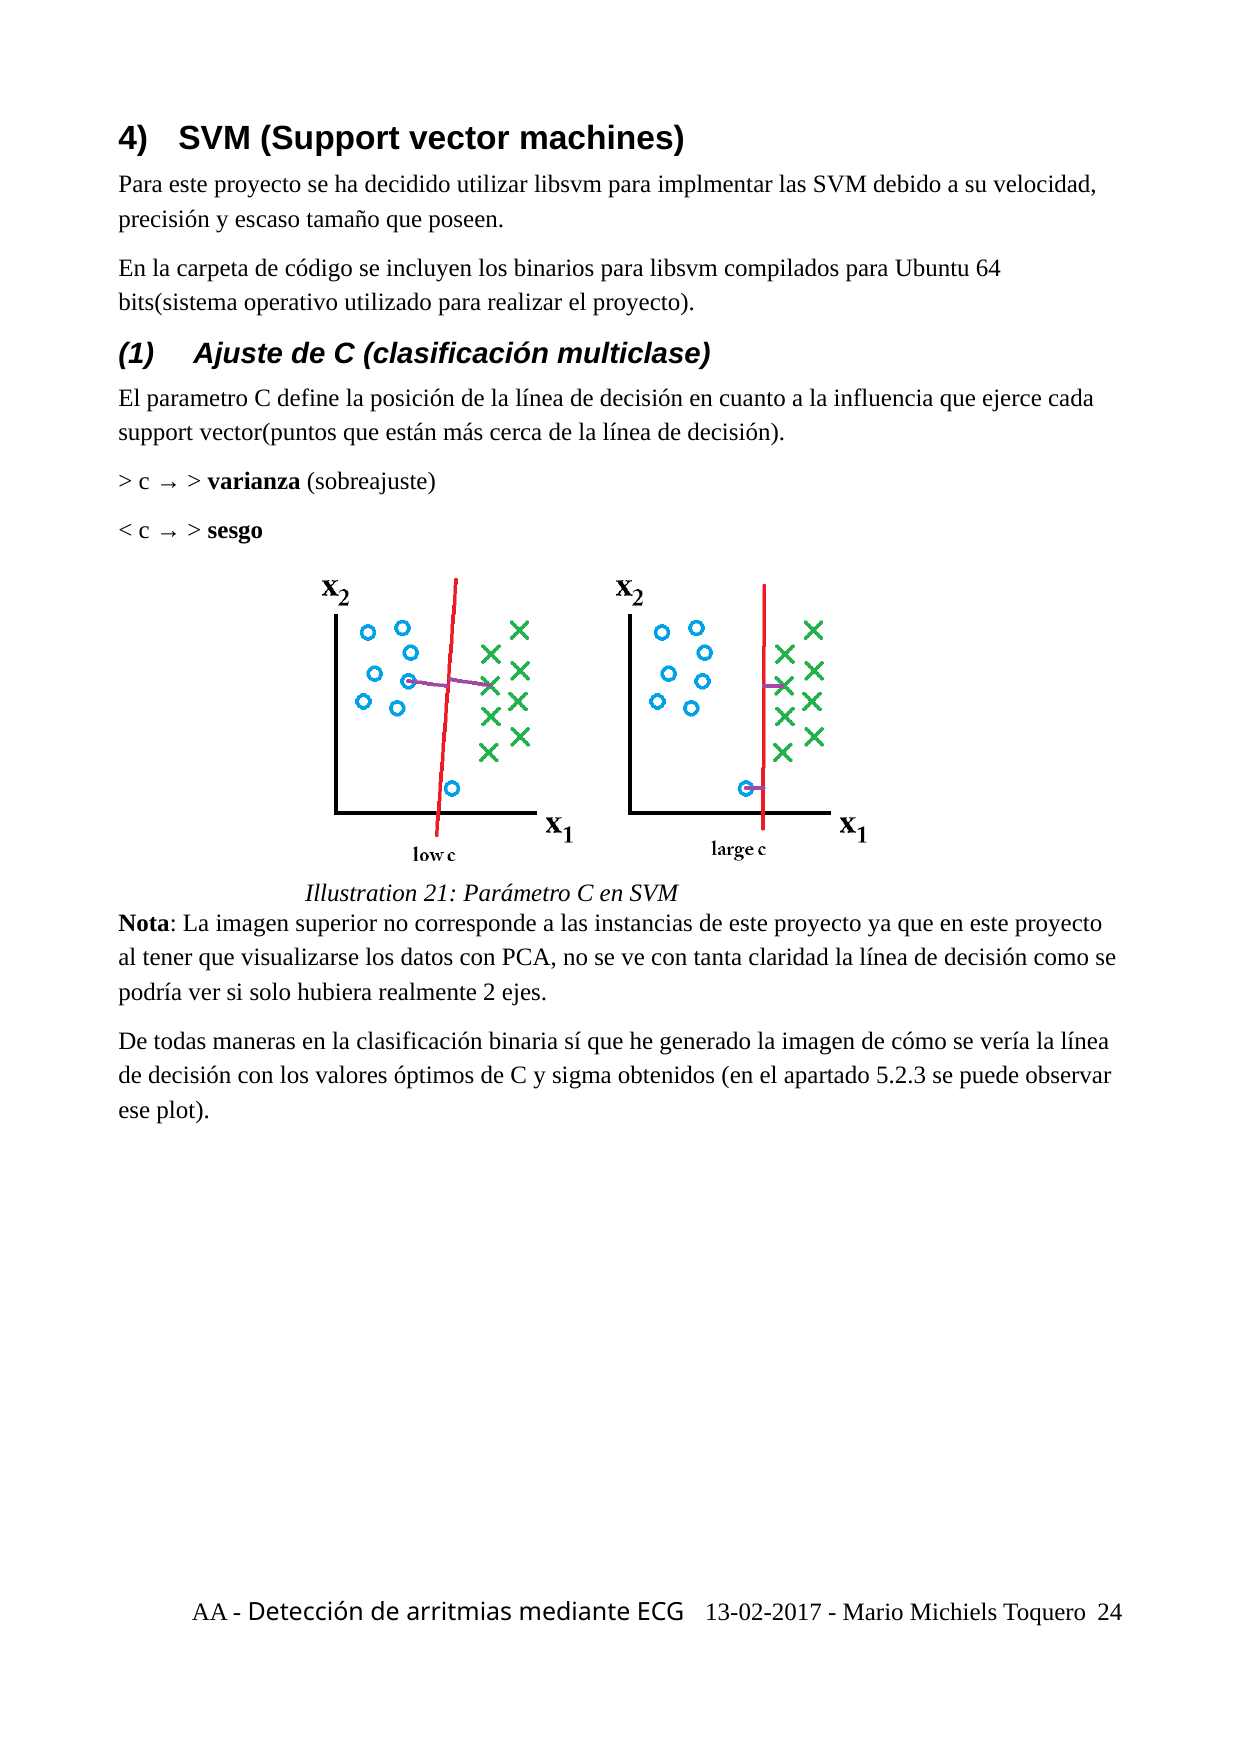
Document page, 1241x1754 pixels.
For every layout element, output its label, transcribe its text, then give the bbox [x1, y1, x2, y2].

text Nota: La imagen superior no corresponde a las instancias de este proyecto ya que en este proyecto al tener que visualizarse los datos con PCA, no se ve con tanta claridad la línea de decisión como se podría ver si solo hubiera realmente 2 ejes. [118, 908, 1122, 1005]
text Para este proyecto se ha decidido utilizar libsvm para implmentar las SVM debido a su velocidad, precisión y escaso tamaño que poseen. [118, 169, 1122, 232]
text Illustration 21: Parámetro C en SVM [305, 878, 897, 907]
text El parametro C define la posición de la línea de decisión en cuanto a la influencia que ejerce cada support vector(puntos que están más cerca de la línea de decisión). [118, 383, 1122, 446]
text De todas maneras en la clasificación binaria sí que he generado la imagen de cómo se vería la línea de decisión con los valores óptimos de C y sigma obtenidos (en el apartado 5.2.3 se puede observar ese plot). [118, 1026, 1122, 1123]
text < c → > sesgo [118, 515, 1122, 544]
text > c → > varianza (sobreajuste) [118, 466, 1122, 495]
text En la carpeta de código se incluyen los binarios para libsvm compilados para Ubuntu 64 bits(sistema operativo utilizado para realizar el proyecto). [118, 253, 1122, 316]
picture [304, 564, 898, 878]
subtitle Ajuste de C (clasificación multiclase) [118, 336, 1122, 370]
subtitle SVM (Support vector machines) [118, 118, 1122, 157]
